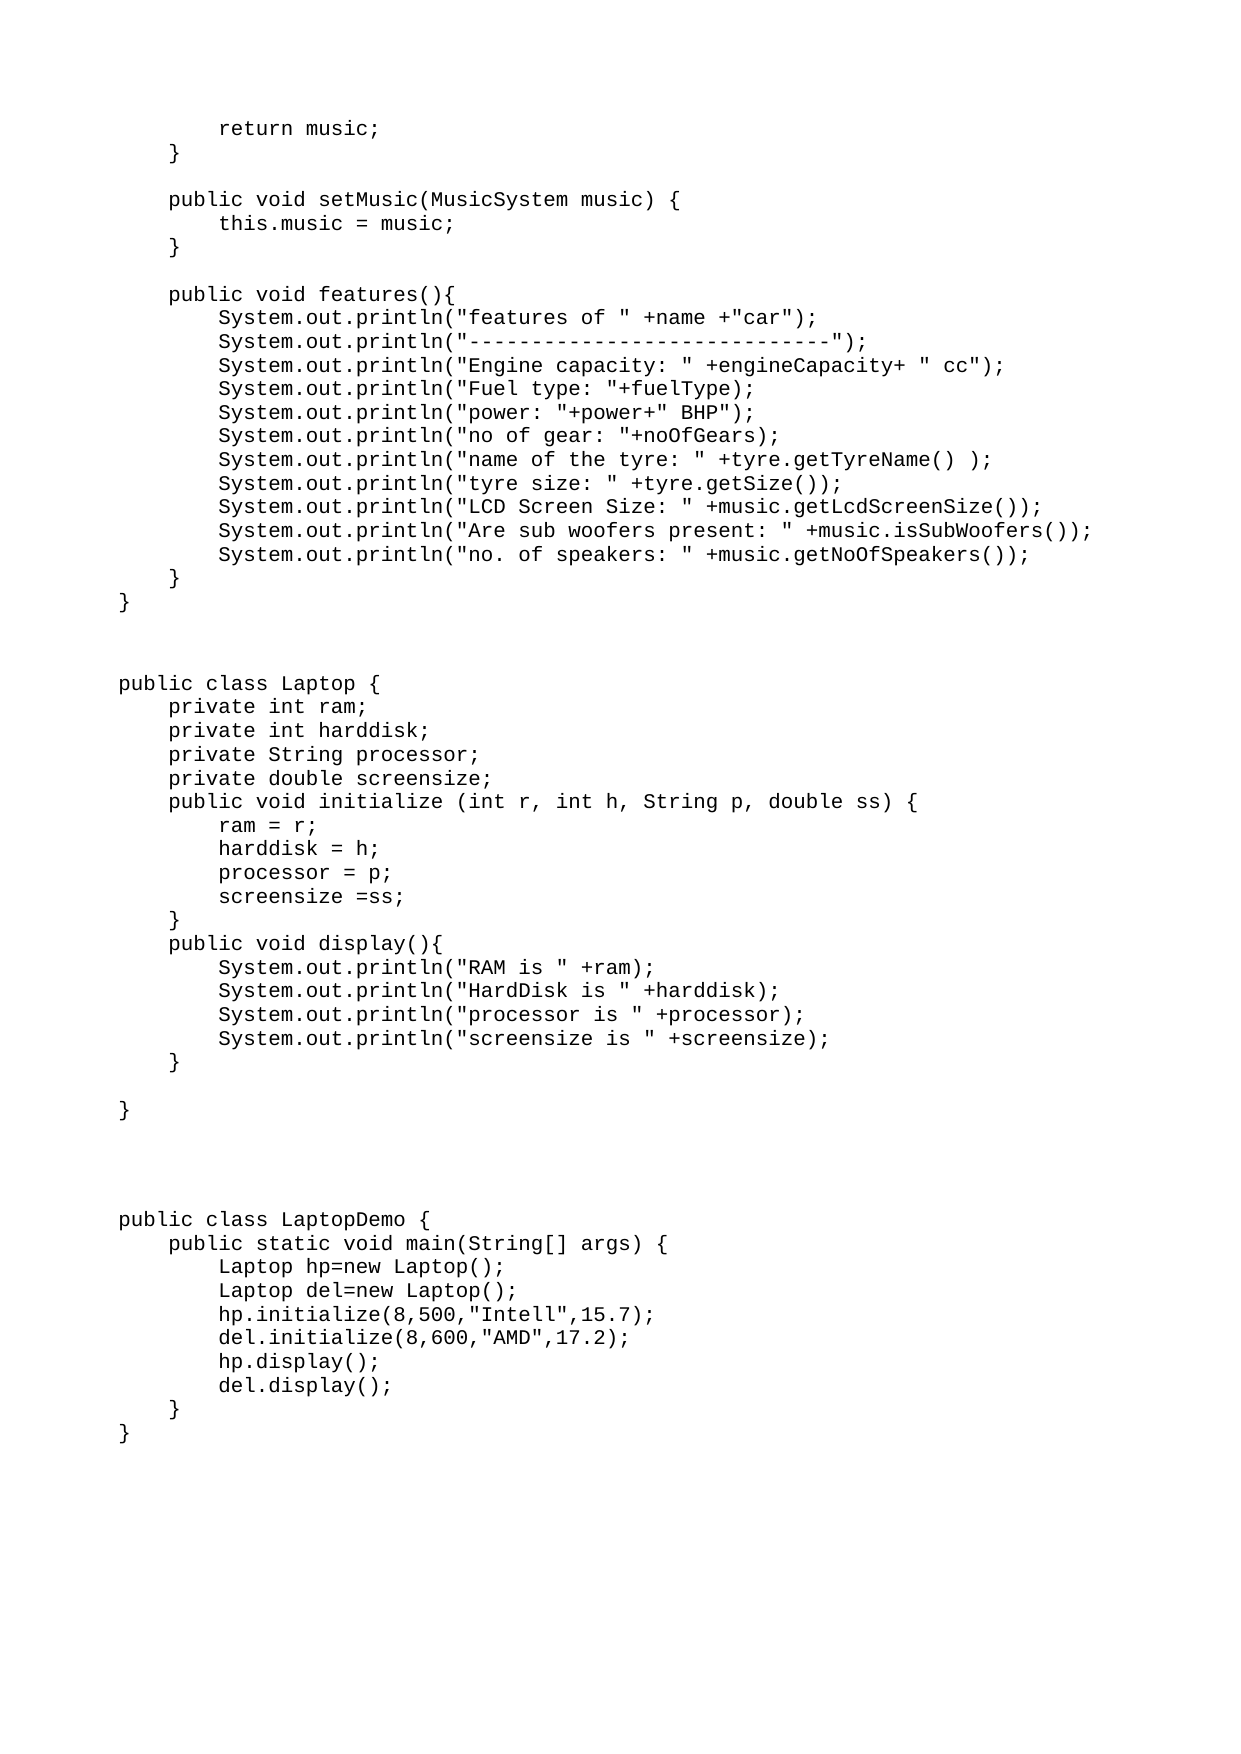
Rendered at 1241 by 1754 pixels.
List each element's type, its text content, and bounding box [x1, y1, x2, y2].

text System.out.println("features of " +name +"car"); [118, 307, 1122, 331]
text System.out.println("-----------------------------"); [118, 331, 1122, 354]
text harddisk = h; [118, 838, 1122, 862]
text System.out.println("Are sub woofers present: " +music.isSubWoofers()); [118, 520, 1122, 544]
text System.out.println("no of gear: "+noOfGears); [118, 426, 1122, 449]
text System.out.println("tyre size: " +tyre.getSize()); [118, 473, 1122, 496]
text public void initialize (int r, int h, String p, double ss) { [118, 791, 1122, 815]
text private int ram; [118, 697, 1122, 720]
text this.music = music; [118, 213, 1122, 236]
text System.out.println("RAM is " +ram); [118, 957, 1122, 980]
text hp.display(); [118, 1351, 1122, 1375]
text } [118, 909, 1122, 933]
text private int harddisk; [118, 720, 1122, 744]
text public void setMusic(MusicSystem music) { [118, 189, 1122, 213]
text System.out.println("Fuel type: "+fuelType); [118, 378, 1122, 402]
text screensize =ss; [118, 886, 1122, 909]
text processor = p; [118, 862, 1122, 886]
text public class LaptopDemo { [118, 1209, 1122, 1233]
text public static void main(String[] args) { [118, 1233, 1122, 1256]
text return music; [118, 118, 1122, 142]
text ram = r; [118, 815, 1122, 838]
text } [118, 1098, 1122, 1122]
text } [118, 567, 1122, 591]
text System.out.println("screensize is " +screensize); [118, 1028, 1122, 1051]
text System.out.println("processor is " +processor); [118, 1004, 1122, 1028]
text Laptop del=new Laptop(); [118, 1280, 1122, 1304]
text } [118, 142, 1122, 165]
text System.out.println("name of the tyre: " +tyre.getTyreName() ); [118, 449, 1122, 473]
text hp.initialize(8,500,"Intell",15.7); [118, 1304, 1122, 1327]
text System.out.println("power: "+power+" BHP"); [118, 402, 1122, 426]
text private double screensize; [118, 767, 1122, 791]
text public void features(){ [118, 284, 1122, 307]
text public void display(){ [118, 933, 1122, 957]
text } [118, 236, 1122, 260]
text Laptop hp=new Laptop(); [118, 1256, 1122, 1280]
text System.out.println("no. of speakers: " +music.getNoOfSpeakers()); [118, 544, 1122, 567]
text private String processor; [118, 744, 1122, 767]
text del.initialize(8,600,"AMD",17.2); [118, 1327, 1122, 1351]
text } [118, 1051, 1122, 1075]
text del.display(); [118, 1375, 1122, 1398]
text System.out.println("HardDisk is " +harddisk); [118, 980, 1122, 1004]
text public class Laptop { [118, 673, 1122, 697]
text } [118, 1398, 1122, 1422]
text System.out.println("LCD Screen Size: " +music.getLcdScreenSize()); [118, 496, 1122, 520]
text } [118, 1422, 1122, 1446]
text System.out.println("Engine capacity: " +engineCapacity+ " cc"); [118, 354, 1122, 378]
text } [118, 591, 1122, 615]
